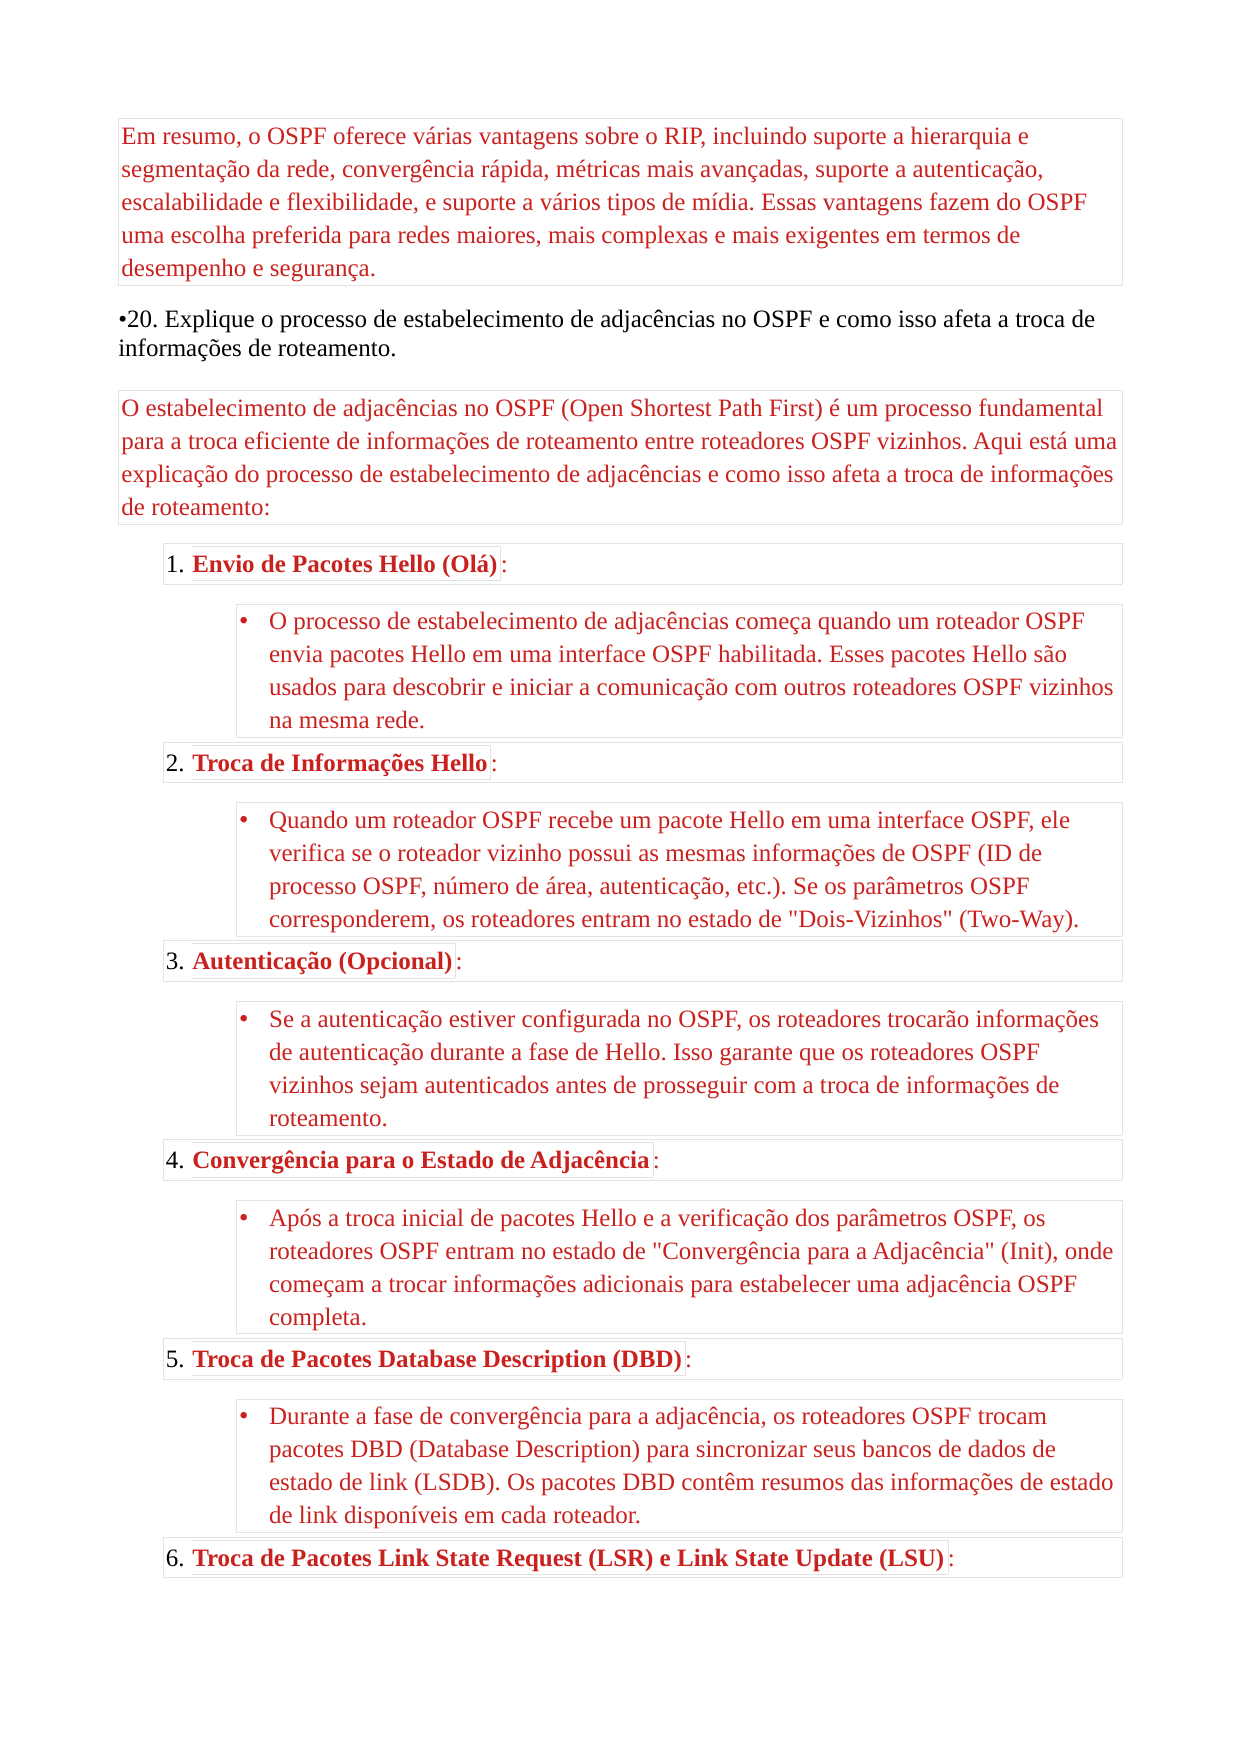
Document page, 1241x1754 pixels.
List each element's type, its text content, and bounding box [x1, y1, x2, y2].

list Troca de Pacotes Database Description (DBD): [164, 1339, 1122, 1379]
text Em resumo, o OSPF oferece várias vantagens sobre o RIP, incluindo suporte a hierarquia e segmentação da rede, convergência rápida, métricas mais avançadas, suporte a autenticação, escalabilidade e flexibilidade, e suporte a vários tipos de mídia. Essas vantagens fazem do OSPF uma escolha preferida para redes maiores, mais complexas e mais exigentes em termos de desempenho e segurança. [119, 119, 1122, 285]
text O estabelecimento de adjacências no OSPF (Open Shortest Path First) é um processo fundamental para a troca eficiente de informações de roteamento entre roteadores OSPF vizinhos. Aqui está uma explicação do processo de estabelecimento de adjacências e como isso afeta a troca de informações de roteamento: [119, 391, 1122, 524]
list Autenticação (Opcional): [164, 941, 1122, 981]
list Convergência para o Estado de Adjacência: [164, 1140, 1122, 1180]
list Troca de Pacotes Link State Request (LSR) e Link State Update (LSU): [164, 1538, 1122, 1577]
list Quando um roteador OSPF recebe um pacote Hello em uma interface OSPF, ele verifica se o roteador vizinho possui as mesmas informações de OSPF (ID de processo OSPF, número de área, autenticação, etc.). Se os parâmetros OSPF corresponderem, os roteadores entram no estado de "Dois-Vizinhos" (Two-Way). [237, 803, 1122, 936]
text •20. Explique o processo de estabelecimento de adjacências no OSPF e como isso afeta a troca de informações de roteamento. [118, 304, 1122, 361]
list Após a troca inicial de pacotes Hello e a verificação dos parâmetros OSPF, os roteadores OSPF entram no estado de "Convergência para a Adjacência" (Init), onde começam a trocar informações adicionais para estabelecer uma adjacência OSPF completa. [237, 1201, 1122, 1333]
list Troca de Informações Hello: [164, 743, 1122, 782]
list Envio de Pacotes Hello (Olá): [164, 544, 1122, 584]
list O processo de estabelecimento de adjacências começa quando um roteador OSPF envia pacotes Hello em uma interface OSPF habilitada. Esses pacotes Hello são usados para descobrir e iniciar a comunicação com outros roteadores OSPF vizinhos na mesma rede. [237, 605, 1122, 737]
list Se a autenticação estiver configurada no OSPF, os roteadores trocarão informações de autenticação durante a fase de Hello. Isso garante que os roteadores OSPF vizinhos sejam autenticados antes de prosseguir com a troca de informações de roteamento. [237, 1002, 1122, 1135]
list Durante a fase de convergência para a adjacência, os roteadores OSPF trocam pacotes DBD (Database Description) para sincronizar seus bancos de dados de estado de link (LSDB). Os pacotes DBD contêm resumos das informações de estado de link disponíveis em cada roteador. [237, 1400, 1122, 1532]
